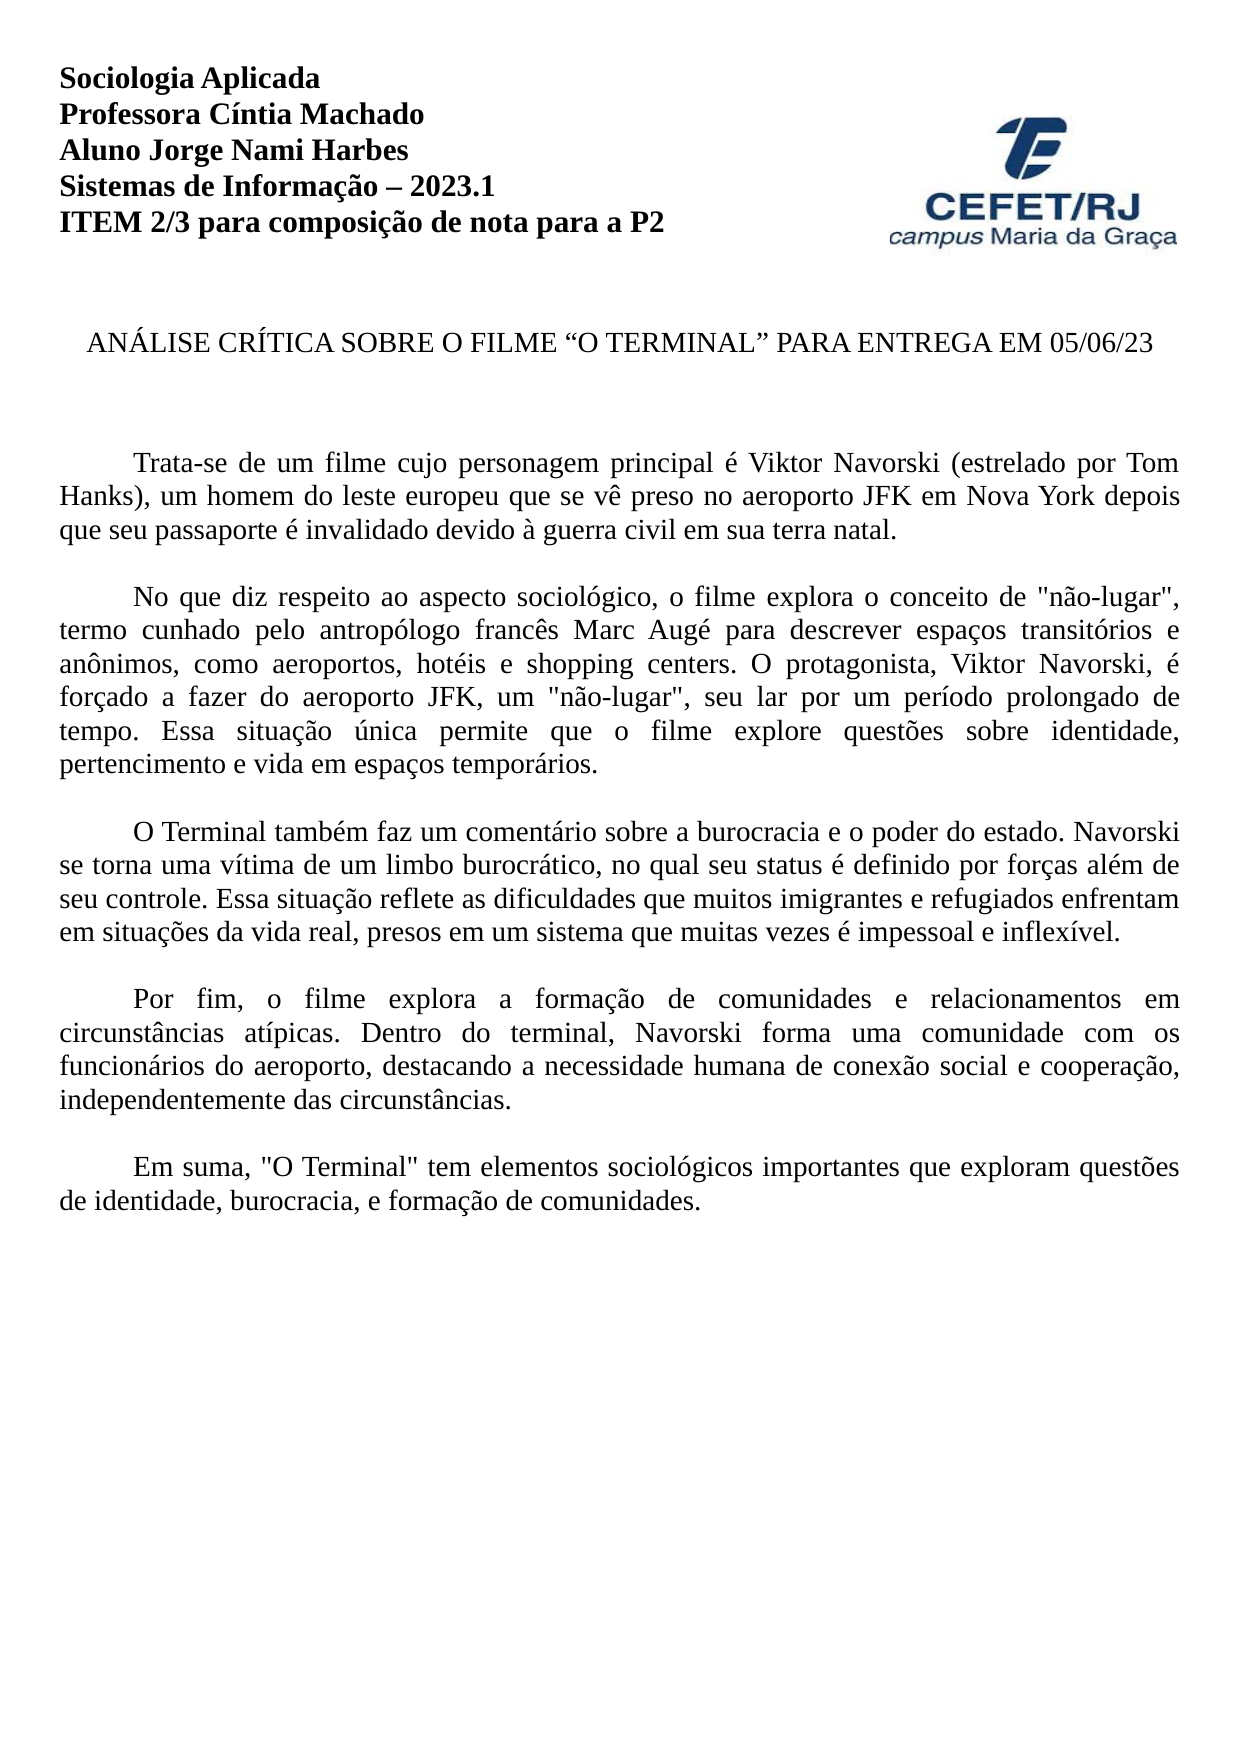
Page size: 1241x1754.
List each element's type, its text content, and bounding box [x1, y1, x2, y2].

text ITEM 2/3 para composição de nota para a P2 [59, 203, 889, 239]
text Sociologia Aplicada [59, 59, 1181, 95]
text Por fim, o filme explora a formação de comunidades e relacionamentos em circunstâncias atípicas. Dentro do terminal, Navorski forma uma comunidade com os funcionários do aeroporto, destacando a necessidade humana de conexão social e cooperação, independentemente das circunstâncias. [59, 981, 1181, 1116]
text Sistemas de Informação – 2023.1 [59, 167, 889, 203]
text Aluno Jorge Nami Harbes [59, 131, 889, 167]
text O Terminal também faz um comentário sobre a burocracia e o poder do estado. Navorski se torna uma vítima de um limbo burocrático, no qual seu status é definido por forças além de seu controle. Essa situação reflete as dificuldades que muitos imigrantes e refugiados enfrentam em situações da vida real, presos em um sistema que muitas vezes é impessoal e inflexível. [59, 814, 1181, 948]
text Professora Cíntia Machado [59, 95, 889, 131]
text ANÁLISE CRÍTICA SOBRE O FILME “O TERMINAL” PARA ENTREGA EM 05/06/23 [59, 325, 1181, 358]
text No que diz respeito ao aspecto sociológico, o filme explora o conceito de "não-lugar", termo cunhado pelo antropólogo francês Marc Augé para descrever espaços transitórios e anônimos, como aeroportos, hotéis e shopping centers. O protagonista, Viktor Navorski, é forçado a fazer do aeroporto JFK, um "não-lugar", seu lar por um período prolongado de tempo. Essa situação única permite que o filme explore questões sobre identidade, pertencimento e vida em espaços temporários. [59, 579, 1181, 780]
text Trata-se de um filme cujo personagem principal é Viktor Navorski (estrelado por Tom Hanks), um homem do leste europeu que se vê preso no aeroporto JFK em Nova York depois que seu passaporte é invalidado devido à guerra civil em sua terra natal. [59, 445, 1181, 545]
text Em suma, "O Terminal" tem elementos sociológicos importantes que exploram questões de identidade, burocracia, e formação de comunidades. [59, 1149, 1181, 1216]
